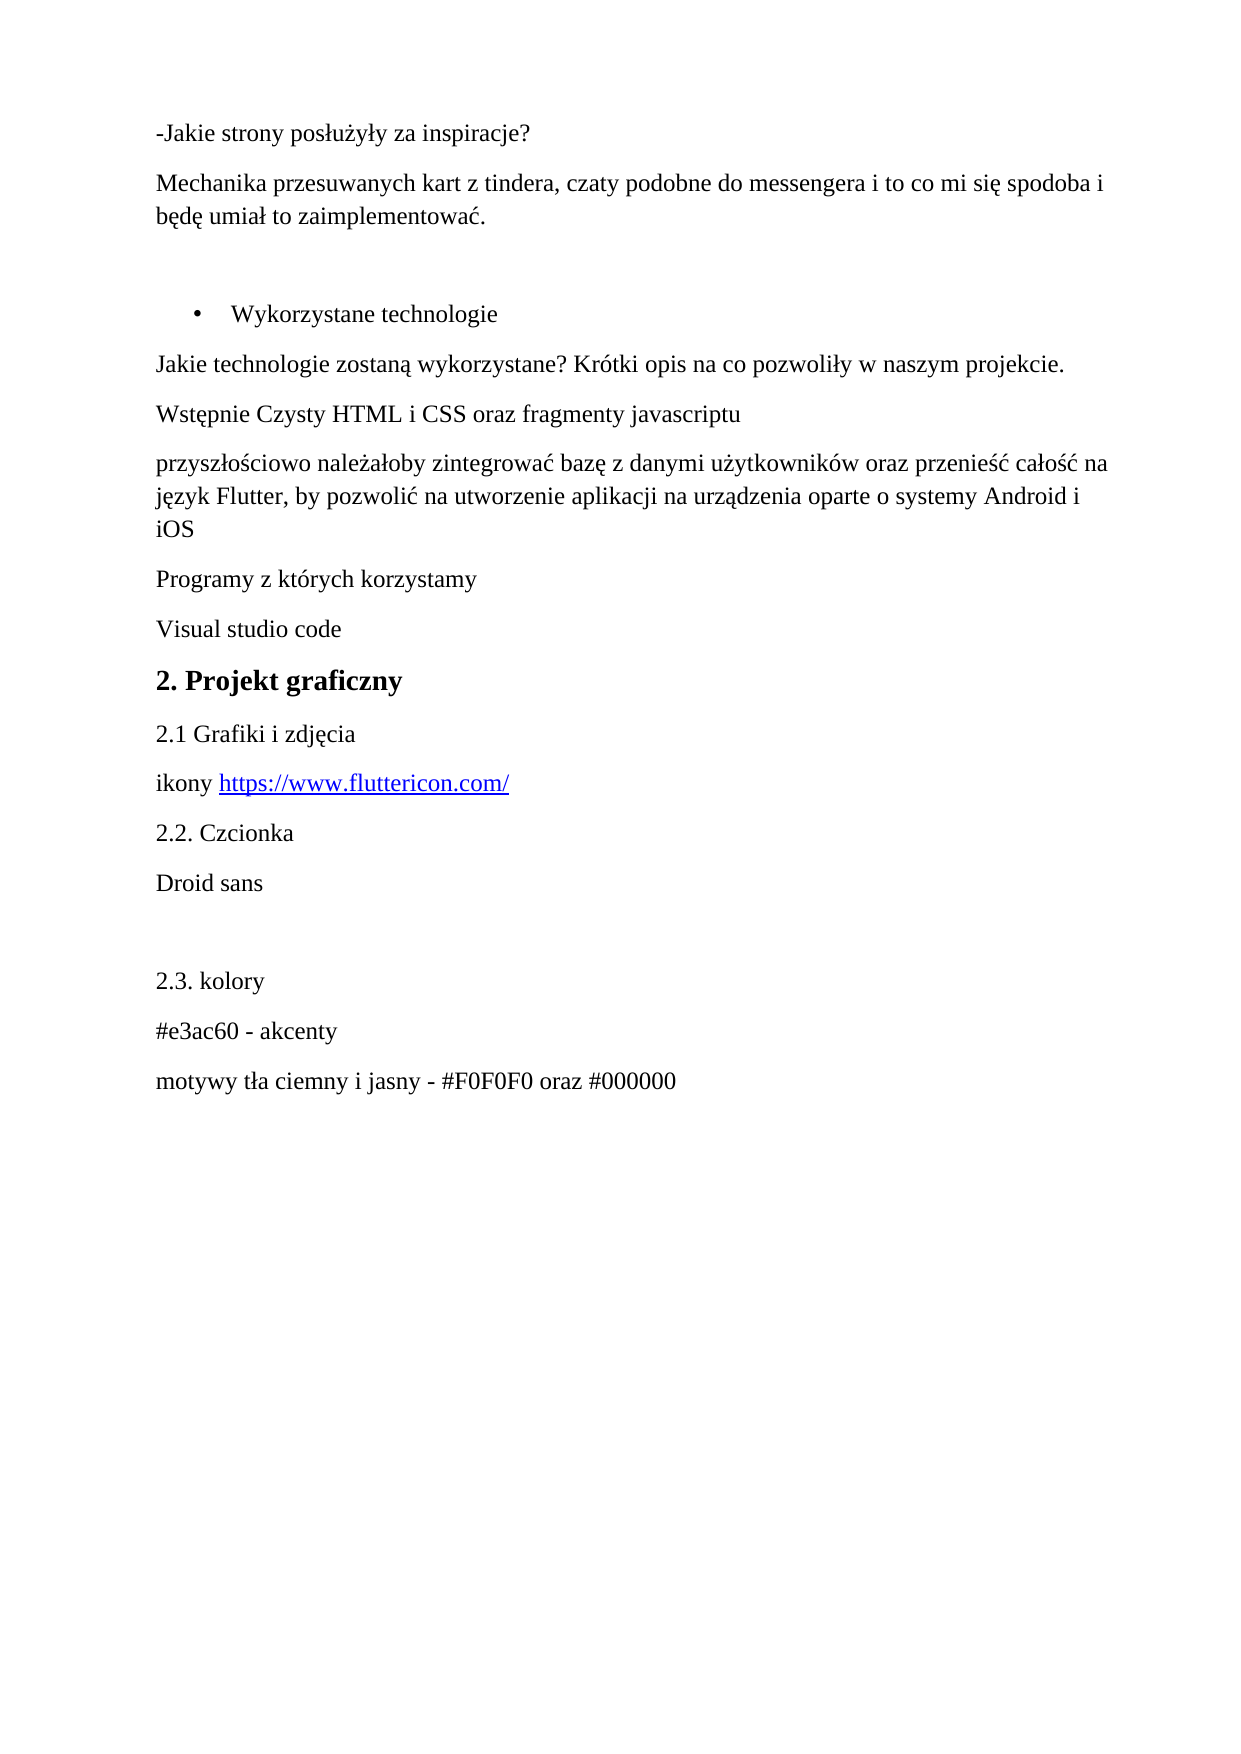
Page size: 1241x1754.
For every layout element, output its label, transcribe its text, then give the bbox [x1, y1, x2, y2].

text 2. Projekt graficzny [156, 663, 1122, 697]
text 2.1 Grafiki i zdjęcia [156, 719, 1122, 747]
text Mechanika przesuwanych kart z tindera, czaty podobne do messengera i to co mi się spodoba i będę umiał to zaimplementować. [156, 168, 1122, 229]
text Droid sans [156, 868, 1122, 897]
text Jakie technologie zostaną wykorzystane? Krótki opis na co pozwoliły w naszym projekcie. [156, 349, 1122, 378]
text #e3ac60 - akcenty [156, 1016, 1122, 1045]
text Programy z których korzystamy [156, 564, 1122, 593]
text Visual studio code [156, 614, 1122, 643]
text 2.2. Czcionka [156, 818, 1122, 847]
text ikony https://www.fluttericon.com/ [156, 768, 1122, 797]
list Wykorzystane technologie [156, 299, 1122, 328]
text przyszłościowo należałoby zintegrować bazę z danymi użytkowników oraz przenieść całość na język Flutter, by pozwolić na utworzenie aplikacji na urządzenia oparte o systemy Android i iOS [156, 448, 1122, 543]
text motywy tła ciemny i jasny - #F0F0F0 oraz #000000 [156, 1066, 1122, 1094]
text -Jakie strony posłużyły za inspiracje? [156, 118, 1122, 147]
text Wstępnie Czysty HTML i CSS oraz fragmenty javascriptu [156, 399, 1122, 427]
text 2.3. kolory [156, 966, 1122, 995]
